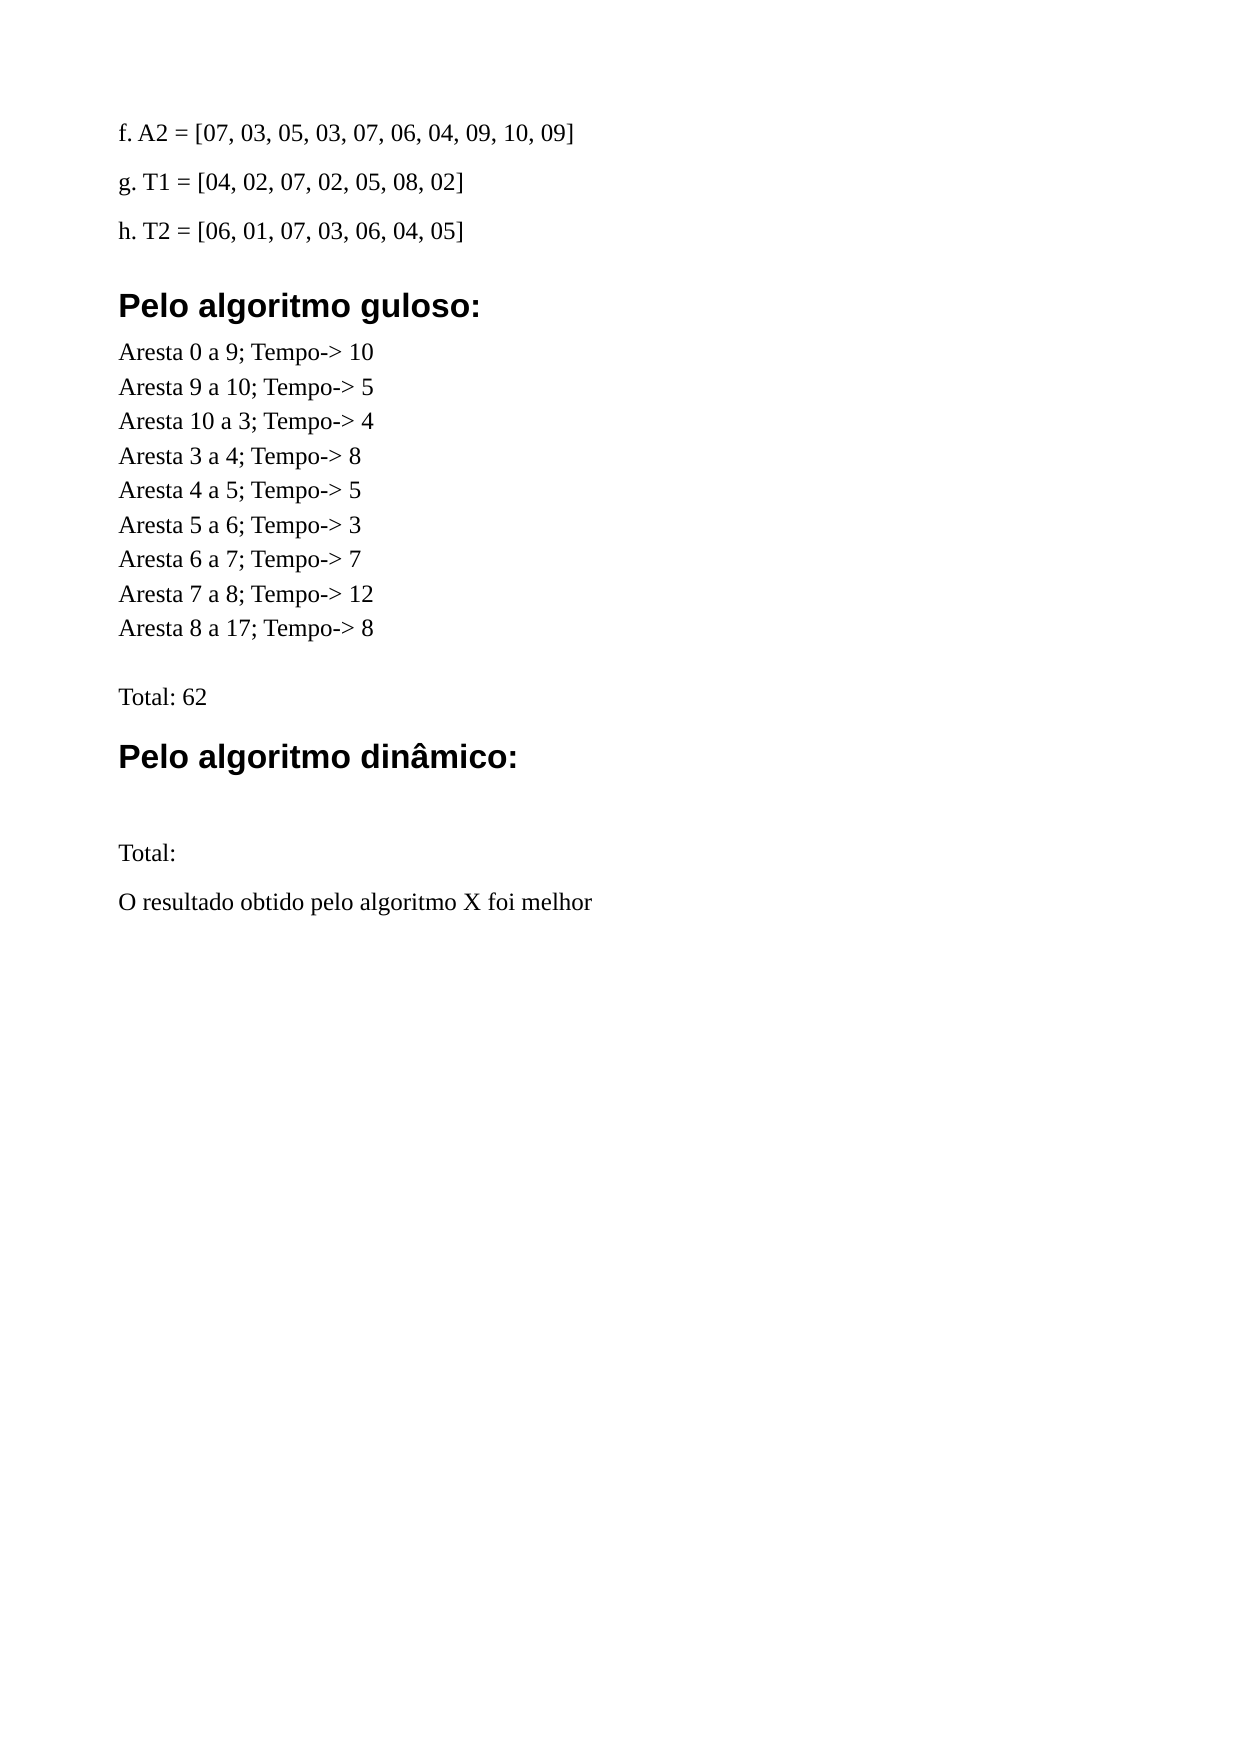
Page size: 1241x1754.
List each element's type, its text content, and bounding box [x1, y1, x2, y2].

text Aresta 6 a 7; Tempo-> 7 [118, 544, 1122, 573]
subtitle Pelo algoritmo dinâmico: [118, 737, 1122, 776]
text g. T1 = [04, 02, 07, 02, 05, 08, 02] [118, 167, 1122, 196]
text Total: 62 [118, 682, 1122, 711]
text Aresta 10 a 3; Tempo-> 4 [118, 406, 1122, 435]
text h. T2 = [06, 01, 07, 03, 06, 04, 05] [118, 216, 1122, 245]
text Aresta 5 a 6; Tempo-> 3 [118, 510, 1122, 538]
text Aresta 9 a 10; Tempo-> 5 [118, 372, 1122, 401]
text Aresta 8 a 17; Tempo-> 8 [118, 613, 1122, 642]
text Aresta 0 a 9; Tempo-> 10 [118, 337, 1122, 366]
text Aresta 4 a 5; Tempo-> 5 [118, 475, 1122, 504]
text Aresta 7 a 8; Tempo-> 12 [118, 579, 1122, 607]
text f. A2 = [07, 03, 05, 03, 07, 06, 04, 09, 10, 09] [118, 118, 1122, 147]
text O resultado obtido pelo algoritmo X foi melhor [118, 887, 1122, 915]
text Total: [118, 838, 1122, 866]
subtitle Pelo algoritmo guloso: [118, 286, 1122, 325]
text Aresta 3 a 4; Tempo-> 8 [118, 441, 1122, 469]
